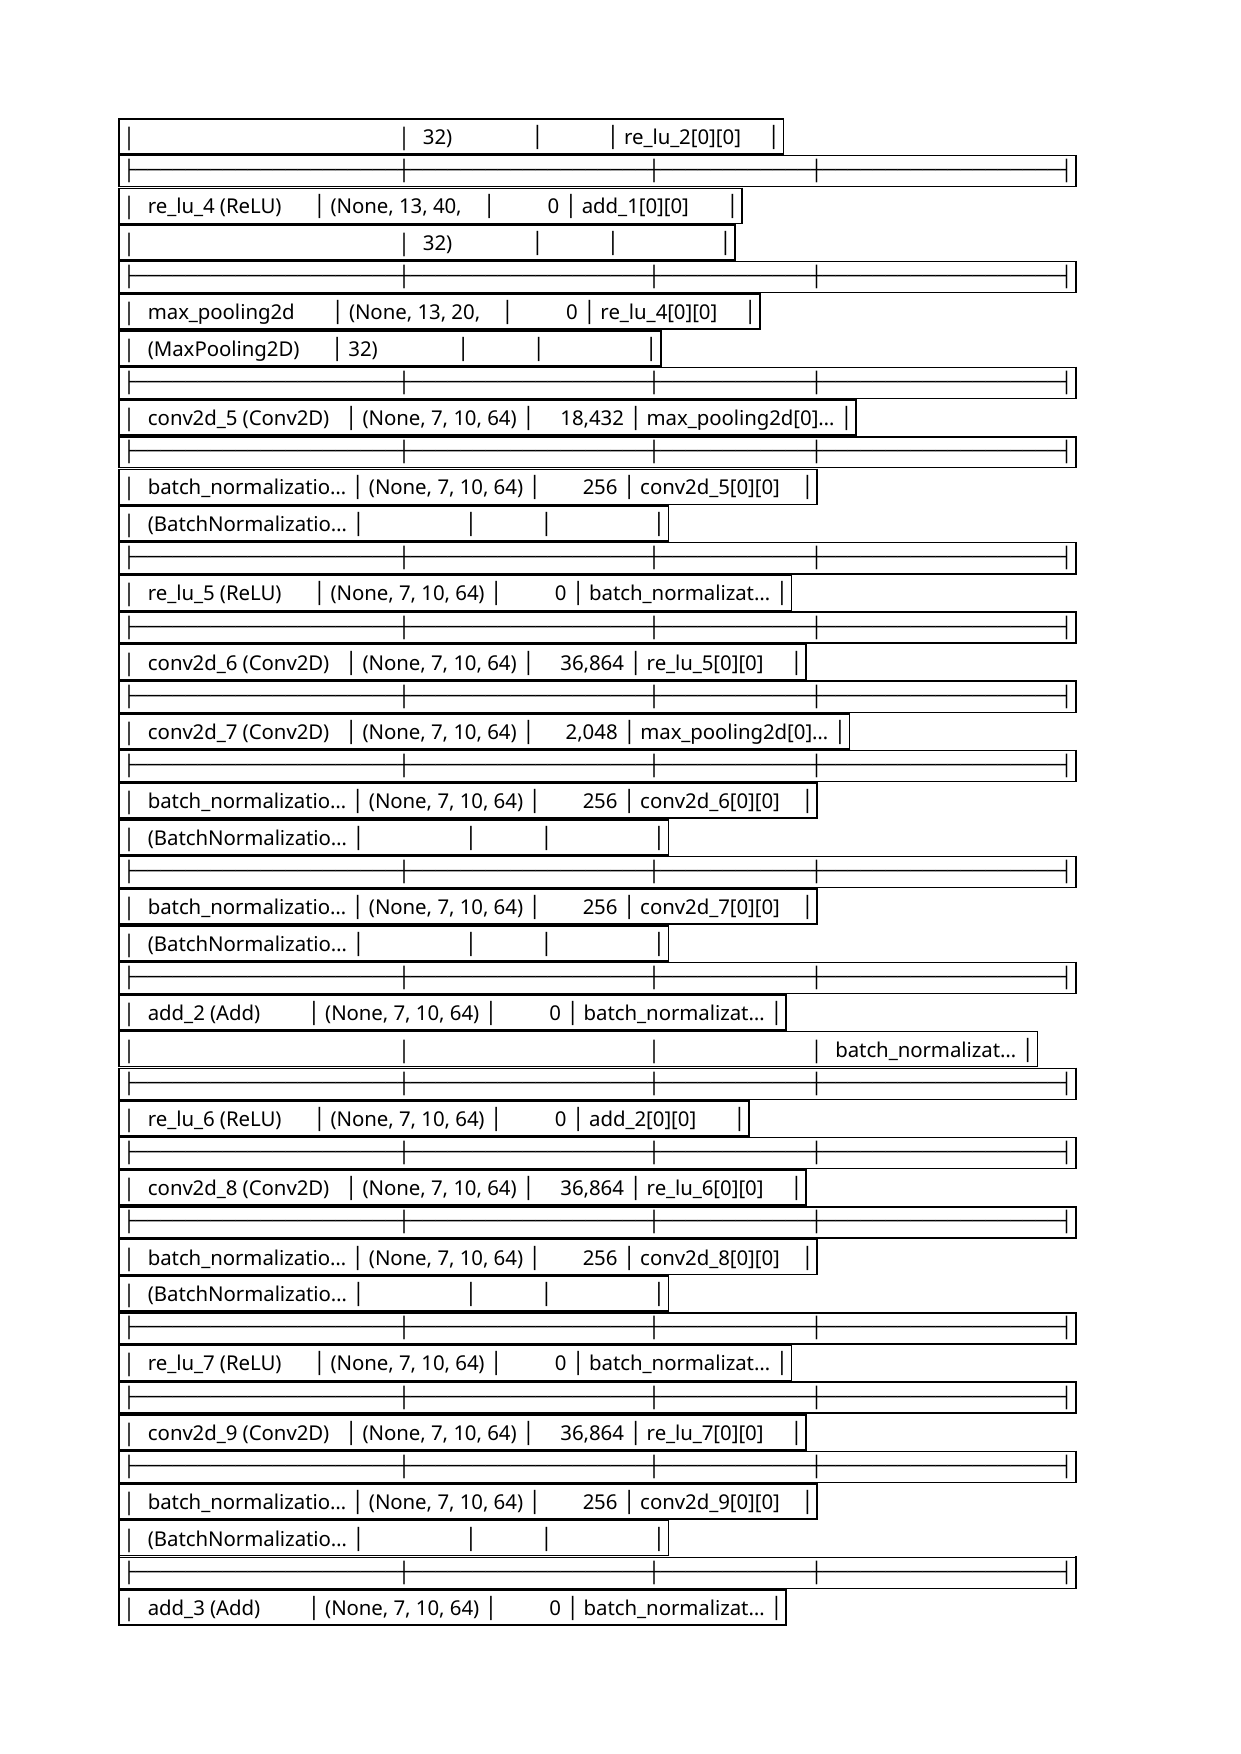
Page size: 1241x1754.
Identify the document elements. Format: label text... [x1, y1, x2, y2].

text ├─────────────────────┼───────────────────┼────────────┼───────────────────┤ [120, 1069, 1075, 1099]
text [807, 1414, 1122, 1451]
text │ batch_normalizatio… │ (None, 7, 10, 64) │ 256 │ conv2d_9[0][0] │ [120, 1485, 816, 1518]
text │ │ │ │ batch_normalizat… │ [120, 1032, 1037, 1066]
text [818, 888, 1122, 925]
text ├─────────────────────┼───────────────────┼────────────┼───────────────────┤ [120, 1452, 1075, 1482]
text [669, 1275, 1122, 1312]
text [761, 293, 1122, 330]
text [736, 224, 1122, 261]
text │ re_lu_7 (ReLU) │ (None, 7, 10, 64) │ 0 │ batch_normalizat… │ [120, 1346, 791, 1380]
text ├─────────────────────┼───────────────────┼────────────┼───────────────────┤ [120, 438, 1075, 467]
text │ (BatchNormalizatio… │ │ │ │ [120, 821, 668, 854]
text [1038, 1031, 1122, 1067]
text [818, 782, 1122, 819]
text [857, 399, 1122, 436]
text │ conv2d_7 (Conv2D) │ (None, 7, 10, 64) │ 2,048 │ max_pooling2d[0]… │ [120, 715, 849, 748]
text [787, 1589, 1122, 1626]
text │ conv2d_9 (Conv2D) │ (None, 7, 10, 64) │ 36,864 │ re_lu_7[0][0] │ [120, 1416, 805, 1449]
text [787, 994, 1122, 1031]
text [669, 925, 1122, 962]
text │ max_pooling2d │ (None, 13, 20, │ 0 │ re_lu_4[0][0] │ [120, 295, 759, 328]
text │ re_lu_5 (ReLU) │ (None, 7, 10, 64) │ 0 │ batch_normalizat… │ [120, 576, 791, 610]
text │ re_lu_4 (ReLU) │ (None, 13, 40, │ 0 │ add_1[0][0] │ [120, 189, 741, 223]
text ├─────────────────────┼───────────────────┼────────────┼───────────────────┤ [120, 1383, 1075, 1412]
text [850, 713, 1122, 750]
text [818, 468, 1122, 505]
text ├─────────────────────┼───────────────────┼────────────┼───────────────────┤ [120, 1558, 1075, 1588]
text │ (BatchNormalizatio… │ │ │ │ [120, 1277, 668, 1310]
text │ add_3 (Add) │ (None, 7, 10, 64) │ 0 │ batch_normalizat… │ [120, 1591, 785, 1624]
text [792, 574, 1122, 611]
text │ add_2 (Add) │ (None, 7, 10, 64) │ 0 │ batch_normalizat… │ [120, 996, 785, 1029]
text ├─────────────────────┼───────────────────┼────────────┼───────────────────┤ [120, 262, 1075, 292]
text [818, 1239, 1122, 1275]
text ├─────────────────────┼───────────────────┼────────────┼───────────────────┤ [120, 751, 1075, 781]
text [750, 1100, 1122, 1137]
text │ re_lu_6 (ReLU) │ (None, 7, 10, 64) │ 0 │ add_2[0][0] │ [120, 1102, 748, 1135]
text │ (MaxPooling2D) │ 32) │ │ │ [120, 332, 660, 365]
text [662, 330, 1122, 367]
text │ (BatchNormalizatio… │ │ │ │ [120, 927, 668, 960]
text │ conv2d_6 (Conv2D) │ (None, 7, 10, 64) │ 36,864 │ re_lu_5[0][0] │ [120, 645, 805, 679]
text │ conv2d_8 (Conv2D) │ (None, 7, 10, 64) │ 36,864 │ re_lu_6[0][0] │ [120, 1171, 805, 1204]
text [743, 187, 1122, 224]
text [818, 1483, 1122, 1520]
text ├─────────────────────┼───────────────────┼────────────┼───────────────────┤ [120, 156, 1075, 186]
text ├─────────────────────┼───────────────────┼────────────┼───────────────────┤ [120, 368, 1075, 398]
text ├─────────────────────┼───────────────────┼────────────┼───────────────────┤ [120, 1314, 1075, 1343]
text │ batch_normalizatio… │ (None, 7, 10, 64) │ 256 │ conv2d_5[0][0] │ [120, 470, 816, 504]
text [807, 644, 1122, 680]
text ├─────────────────────┼───────────────────┼────────────┼───────────────────┤ [120, 1138, 1075, 1168]
text │ │ 32) │ │ │ [120, 226, 734, 259]
text │ (BatchNormalizatio… │ │ │ │ [120, 1521, 668, 1555]
text [669, 505, 1122, 542]
text │ batch_normalizatio… │ (None, 7, 10, 64) │ 256 │ conv2d_7[0][0] │ [120, 890, 816, 923]
text [792, 1344, 1122, 1381]
text │ batch_normalizatio… │ (None, 7, 10, 64) │ 256 │ conv2d_8[0][0] │ [120, 1240, 816, 1274]
text ├─────────────────────┼───────────────────┼────────────┼───────────────────┤ [120, 613, 1075, 642]
text ├─────────────────────┼───────────────────┼────────────┼───────────────────┤ [120, 682, 1075, 712]
text [669, 1520, 1122, 1556]
text [784, 118, 1122, 155]
text ├─────────────────────┼───────────────────┼────────────┼───────────────────┤ [120, 543, 1075, 573]
text │ │ 32) │ │ re_lu_2[0][0] │ [120, 120, 783, 153]
text ├─────────────────────┼───────────────────┼────────────┼───────────────────┤ [120, 963, 1075, 993]
text │ (BatchNormalizatio… │ │ │ │ [120, 507, 668, 540]
text [807, 1169, 1122, 1206]
text [669, 819, 1122, 856]
text ├─────────────────────┼───────────────────┼────────────┼───────────────────┤ [120, 1208, 1075, 1237]
text ├─────────────────────┼───────────────────┼────────────┼───────────────────┤ [120, 857, 1075, 887]
text │ batch_normalizatio… │ (None, 7, 10, 64) │ 256 │ conv2d_6[0][0] │ [120, 784, 816, 817]
text │ conv2d_5 (Conv2D) │ (None, 7, 10, 64) │ 18,432 │ max_pooling2d[0]… │ [120, 401, 855, 434]
